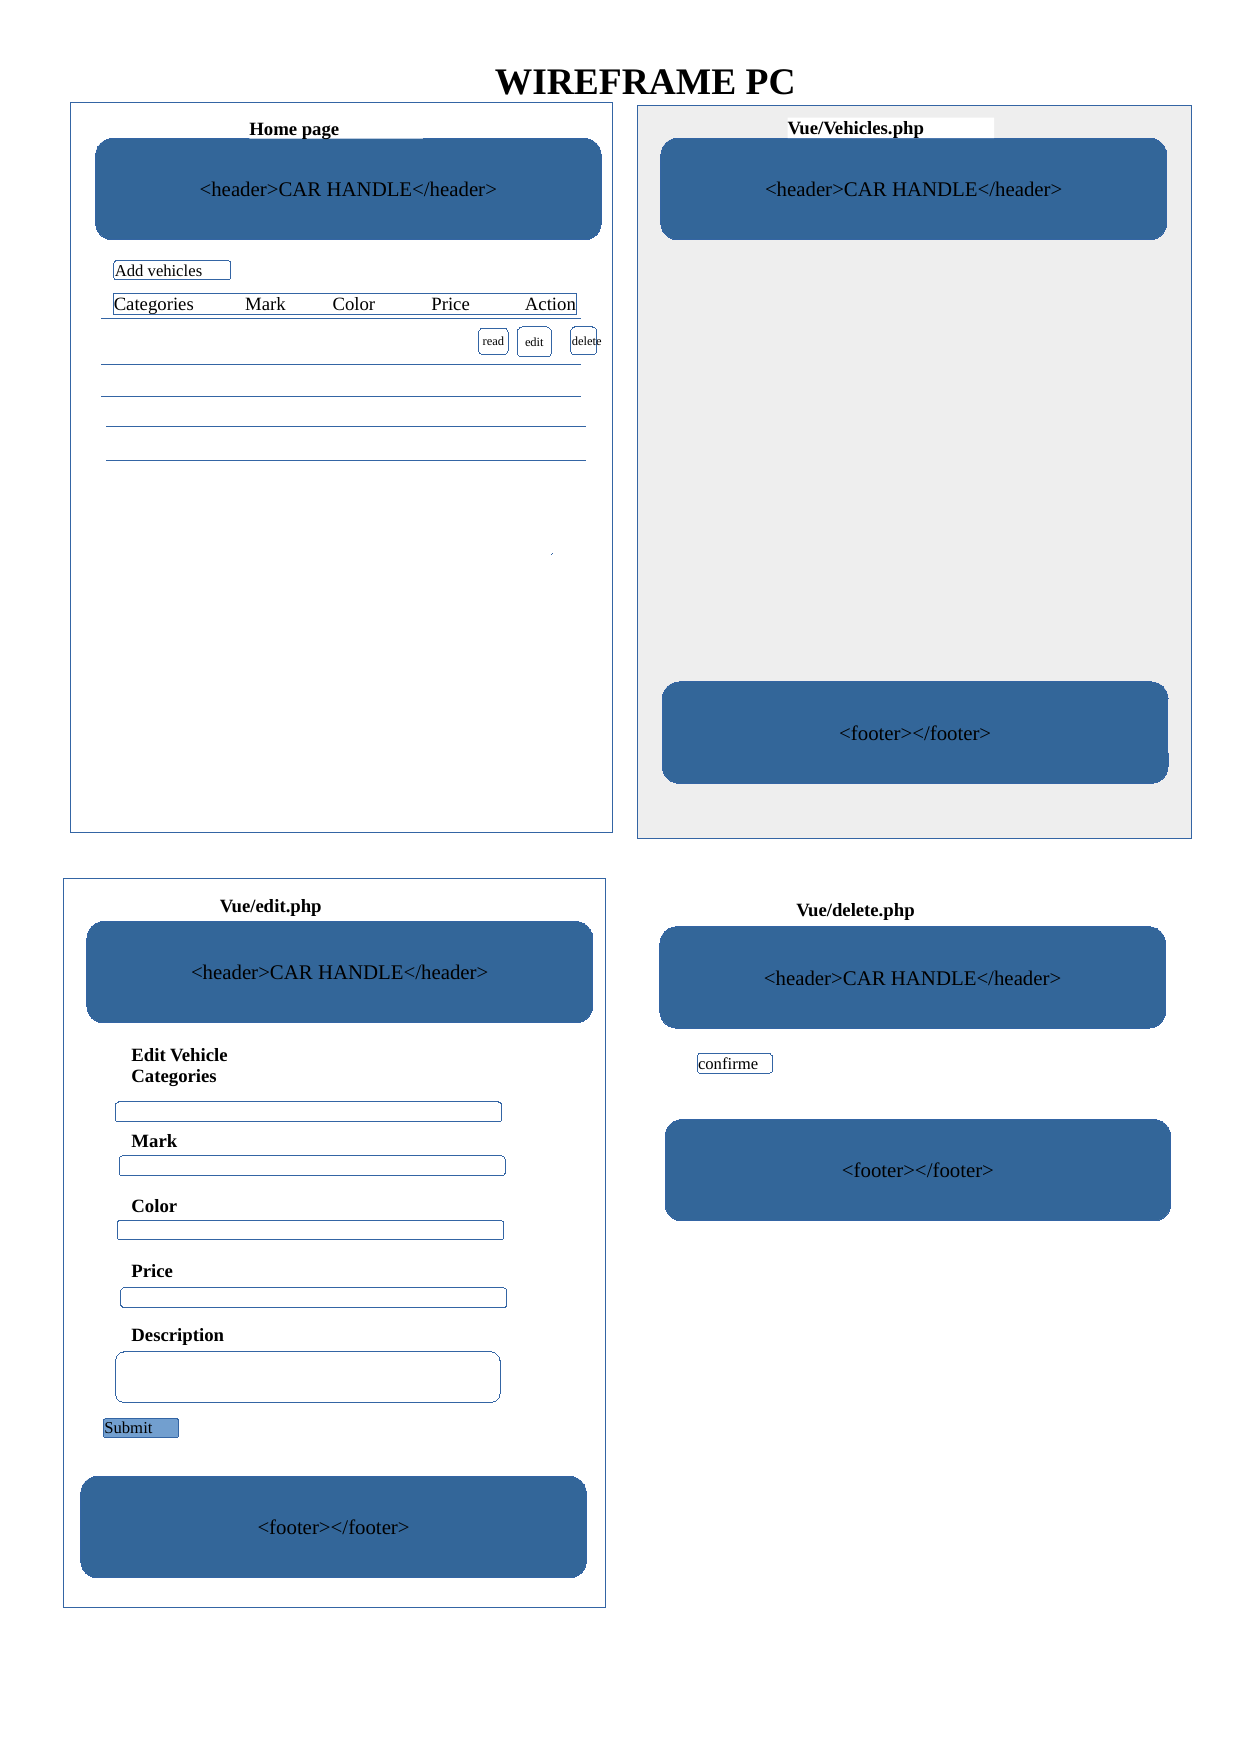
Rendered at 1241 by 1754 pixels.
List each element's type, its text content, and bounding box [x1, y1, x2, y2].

text WIREFRAME PC [118, 59, 1181, 102]
